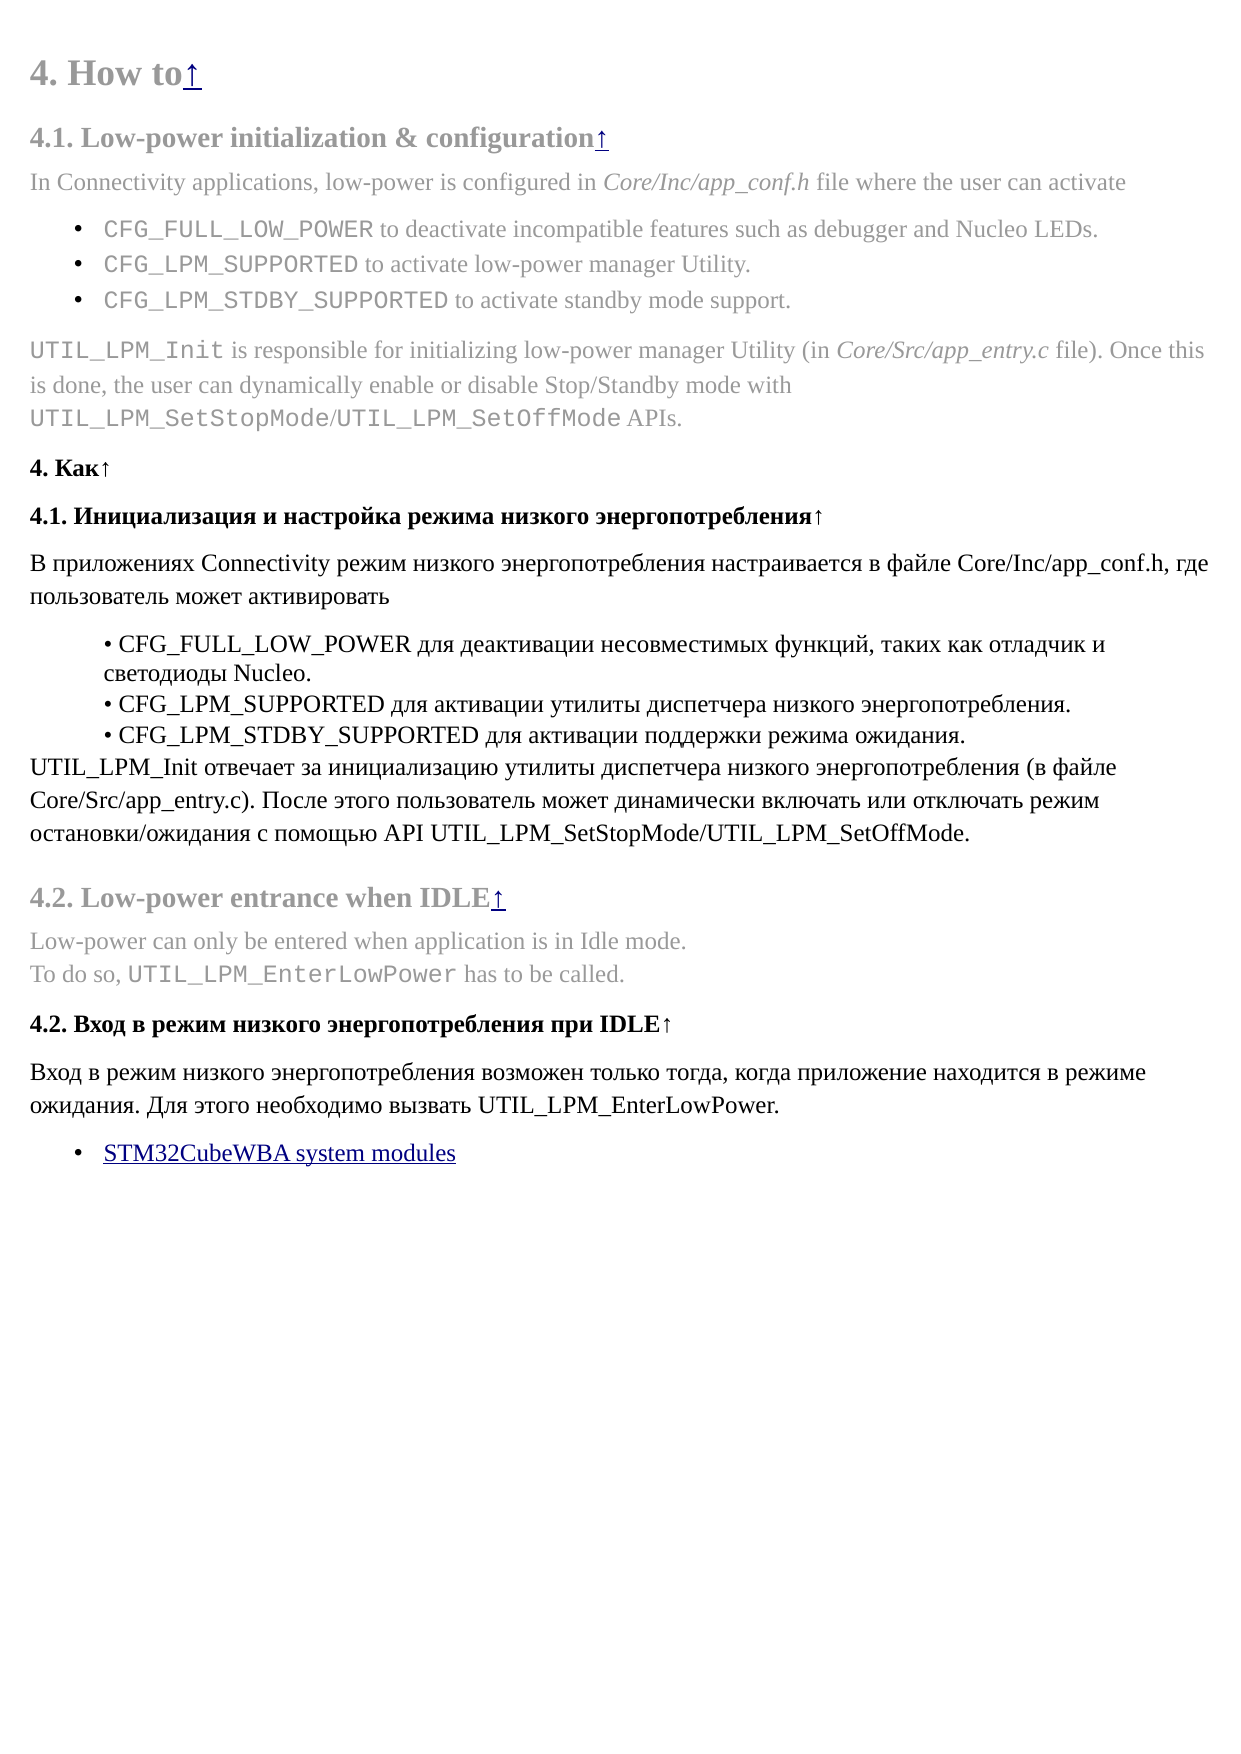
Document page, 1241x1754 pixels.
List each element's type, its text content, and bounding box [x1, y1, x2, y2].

text In Connectivity applications, low-power is configured in Core/Inc/app_conf.h file where the user can activate [29, 167, 1211, 195]
text 4.1. Инициализация и настройка режима низкого энергопотребления↑ [29, 501, 1211, 529]
list STM32CubeWBA system modules [74, 1138, 1211, 1166]
text 4. Как↑ [29, 453, 1211, 482]
text В приложениях Connectivity режим низкого энергопотребления настраивается в файле Core/Inc/app_conf.h, где пользователь может активировать [29, 548, 1211, 610]
text UTIL_LPM_Init отвечает за инициализацию утилиты диспетчера низкого энергопотребления (в файле Core/Src/app_entry.c). После этого пользователь может динамически включать или отключать режим остановки/ожидания с помощью API UTIL_LPM_SetStopMode/UTIL_LPM_SetOffMode. [29, 752, 1211, 847]
text • CFG_FULL_LOW_POWER для деактивации несовместимых функций, таких как отладчик и светодиоды Nucleo. [103, 629, 1211, 686]
text • CFG_LPM_SUPPORTED для активации утилиты диспетчера низкого энергопотребления. [103, 689, 1211, 718]
text Low-power can only be entered when application is in Idle mode. To do so, UTIL_LPM_EnterLowPower has to be called. [29, 926, 1211, 990]
subtitle 4.2. Low-power entrance when IDLE↑ [29, 880, 1211, 914]
subtitle 4.1. Low-power initialization & configuration↑ [29, 121, 1211, 154]
text • CFG_LPM_STDBY_SUPPORTED для активации поддержки режима ожидания. [103, 721, 1211, 749]
text 4.2. Вход в режим низкого энергопотребления при IDLE↑ [29, 1009, 1211, 1038]
text Вход в режим низкого энергопотребления возможен только тогда, когда приложение находится в режиме ожидания. Для этого необходимо вызвать UTIL_LPM_EnterLowPower. [29, 1057, 1211, 1119]
list CFG_LPM_SUPPORTED to activate low-power manager Utility. [74, 249, 1211, 280]
text UTIL_LPM_Init is responsible for initializing low-power manager Utility (in Core/Src/app_entry.c file). Once this is done, the user can dynamically enable or disable Stop/Standby mode with UTIL_LPM_SetStopMode/UTIL_LPM_SetOffMode APIs. [29, 335, 1211, 434]
subtitle 4. How to↑ [29, 50, 1211, 93]
list CFG_FULL_LOW_POWER to deactivate incompatible features such as debugger and Nucleo LEDs. [74, 214, 1211, 245]
list CFG_LPM_STDBY_SUPPORTED to activate standby mode support. [74, 285, 1211, 316]
